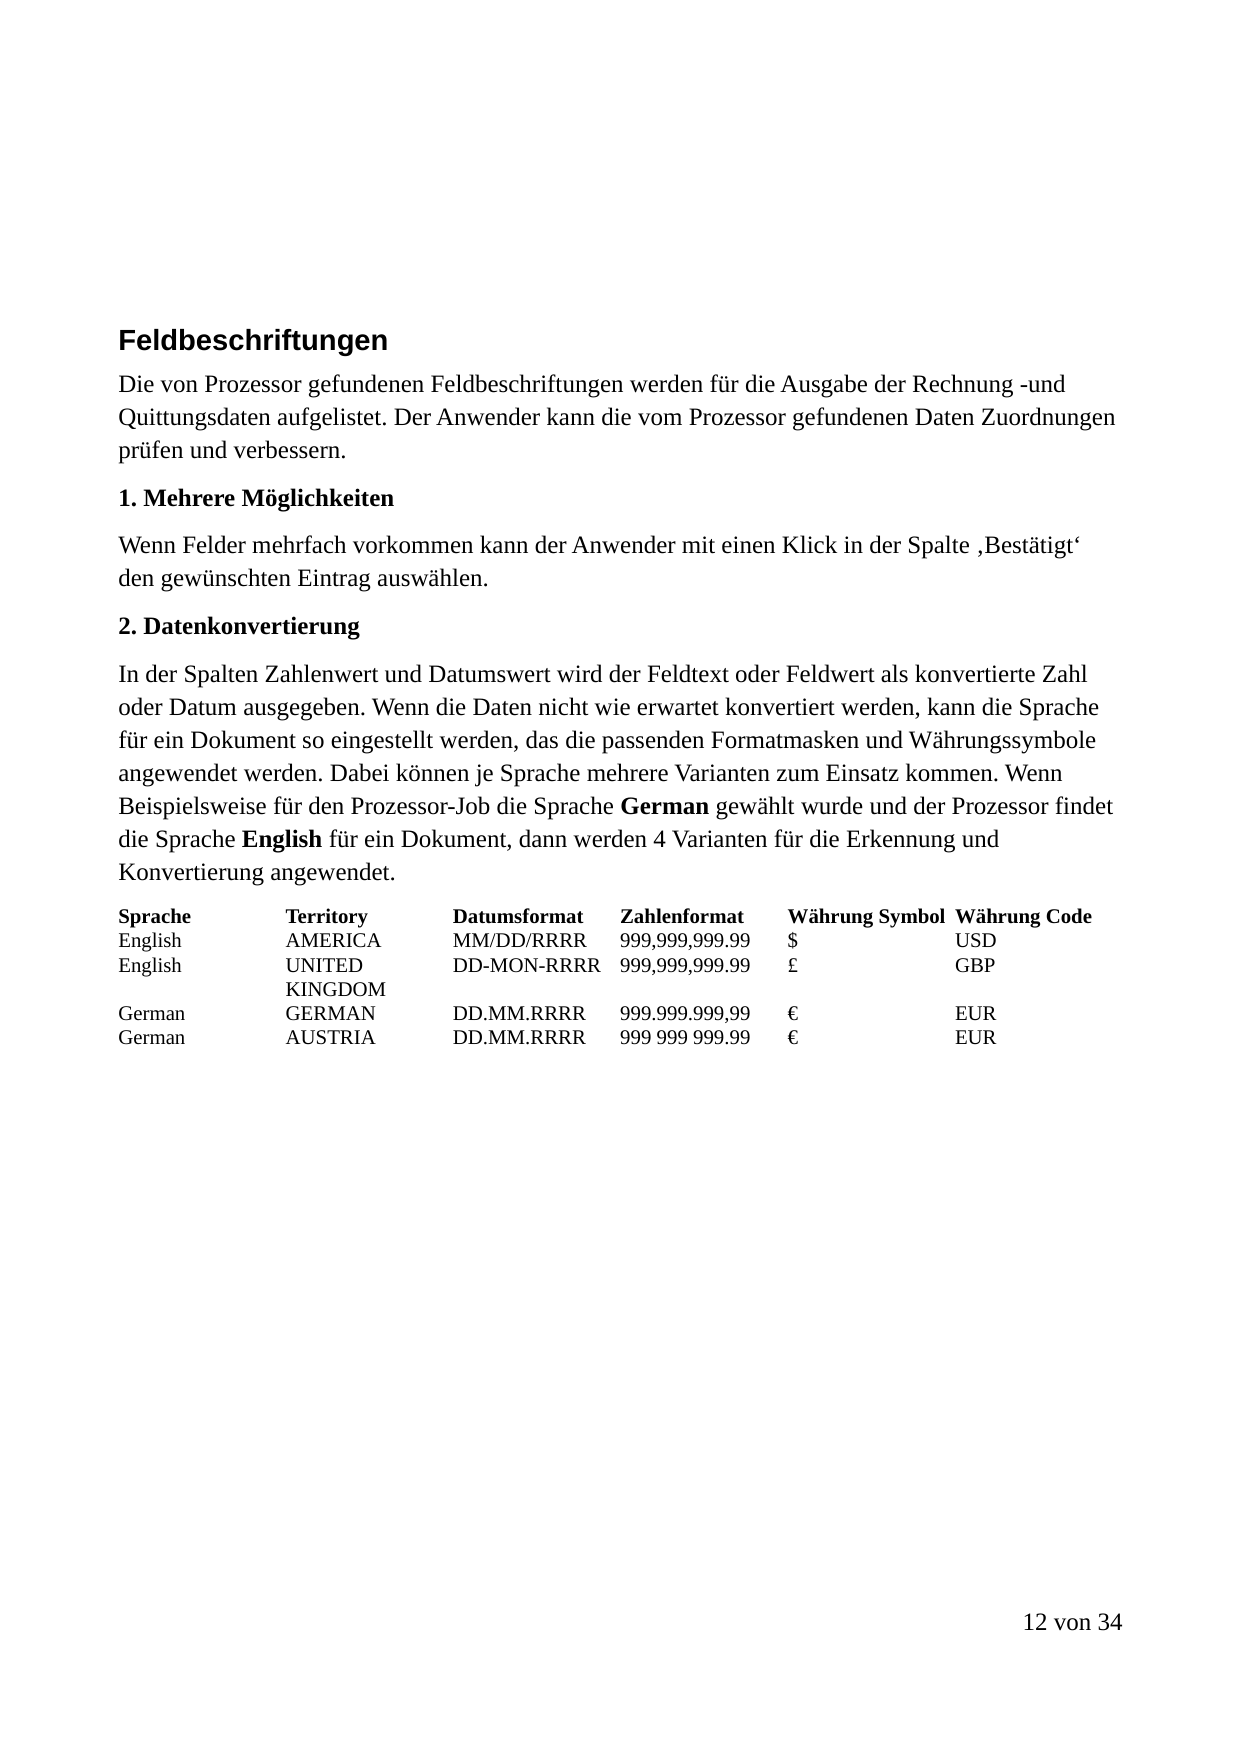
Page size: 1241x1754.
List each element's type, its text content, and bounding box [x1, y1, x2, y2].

table_cell £ [788, 953, 955, 1001]
table_cell 999,999,999.99 [620, 953, 787, 1001]
table_cell € [788, 1001, 955, 1025]
table_cell German [118, 1025, 285, 1049]
subtitle Feldbeschriftungen [118, 323, 1122, 357]
table_cell EUR [955, 1025, 1122, 1049]
table_cell $ [788, 929, 955, 952]
text 2. Datenkonvertierung [118, 611, 1122, 640]
text In der Spalten Zahlenwert und Datumswert wird der Feldtext oder Feldwert als konvertierte Zahl oder Datum ausgegeben. Wenn die Daten nicht wie erwartet konvertiert werden, kann die Sprache für ein Dokument so eingestellt werden, das die passenden Formatmasken und Währungssymbole angewendet werden. Dabei können je Sprache mehrere Varianten zum Einsatz kommen. Wenn Beispielsweise für den Prozessor-Job die Sprache German gewählt wurde und der Prozessor findet die Sprache English für ein Dokument, dann werden 4 Varianten für die Erkennung und Konvertierung angewendet. [118, 659, 1122, 886]
table_cell 999,999,999.99 [620, 929, 787, 952]
table_cell GERMAN [285, 1001, 453, 1025]
table_cell USD [955, 929, 1122, 952]
table_cell € [788, 1025, 955, 1049]
table_cell AMERICA [285, 929, 453, 952]
text Wenn Felder mehrfach vorkommen kann der Anwender mit einen Klick in der Spalte ‚Bestätigt‘ den gewünschten Eintrag auswählen. [118, 530, 1122, 592]
table_cell MM/DD/RRRR [453, 929, 620, 952]
table_cell DD-MON-RRRR [453, 953, 620, 1001]
table_cell AUSTRIA [285, 1025, 453, 1049]
text Die von Prozessor gefundenen Feldbeschriftungen werden für die Ausgabe der Rechnung -und Quittungsdaten aufgelistet. Der Anwender kann die vom Prozessor gefundenen Daten Zuordnungen prüfen und verbessern. [118, 369, 1122, 464]
table_cell EUR [955, 1001, 1122, 1025]
table_cell UNITED KINGDOM [285, 953, 453, 1001]
table_header Währung Symbol [788, 904, 955, 928]
table_header Sprache [118, 904, 285, 928]
table_cell GBP [955, 953, 1122, 1001]
table_cell English [118, 953, 285, 1001]
text 1. Mehrere Möglichkeiten [118, 483, 1122, 512]
table_header Datumsformat [453, 904, 620, 928]
table_cell English [118, 929, 285, 952]
table_header Zahlenformat [620, 904, 787, 928]
table_header Territory [285, 904, 453, 928]
table_cell German [118, 1001, 285, 1025]
table_cell 999 999 999.99 [620, 1025, 787, 1049]
table_cell DD.MM.RRRR [453, 1025, 620, 1049]
table_header Währung Code [955, 904, 1122, 928]
table_cell DD.MM.RRRR [453, 1001, 620, 1025]
table_cell 999.999.999,99 [620, 1001, 787, 1025]
